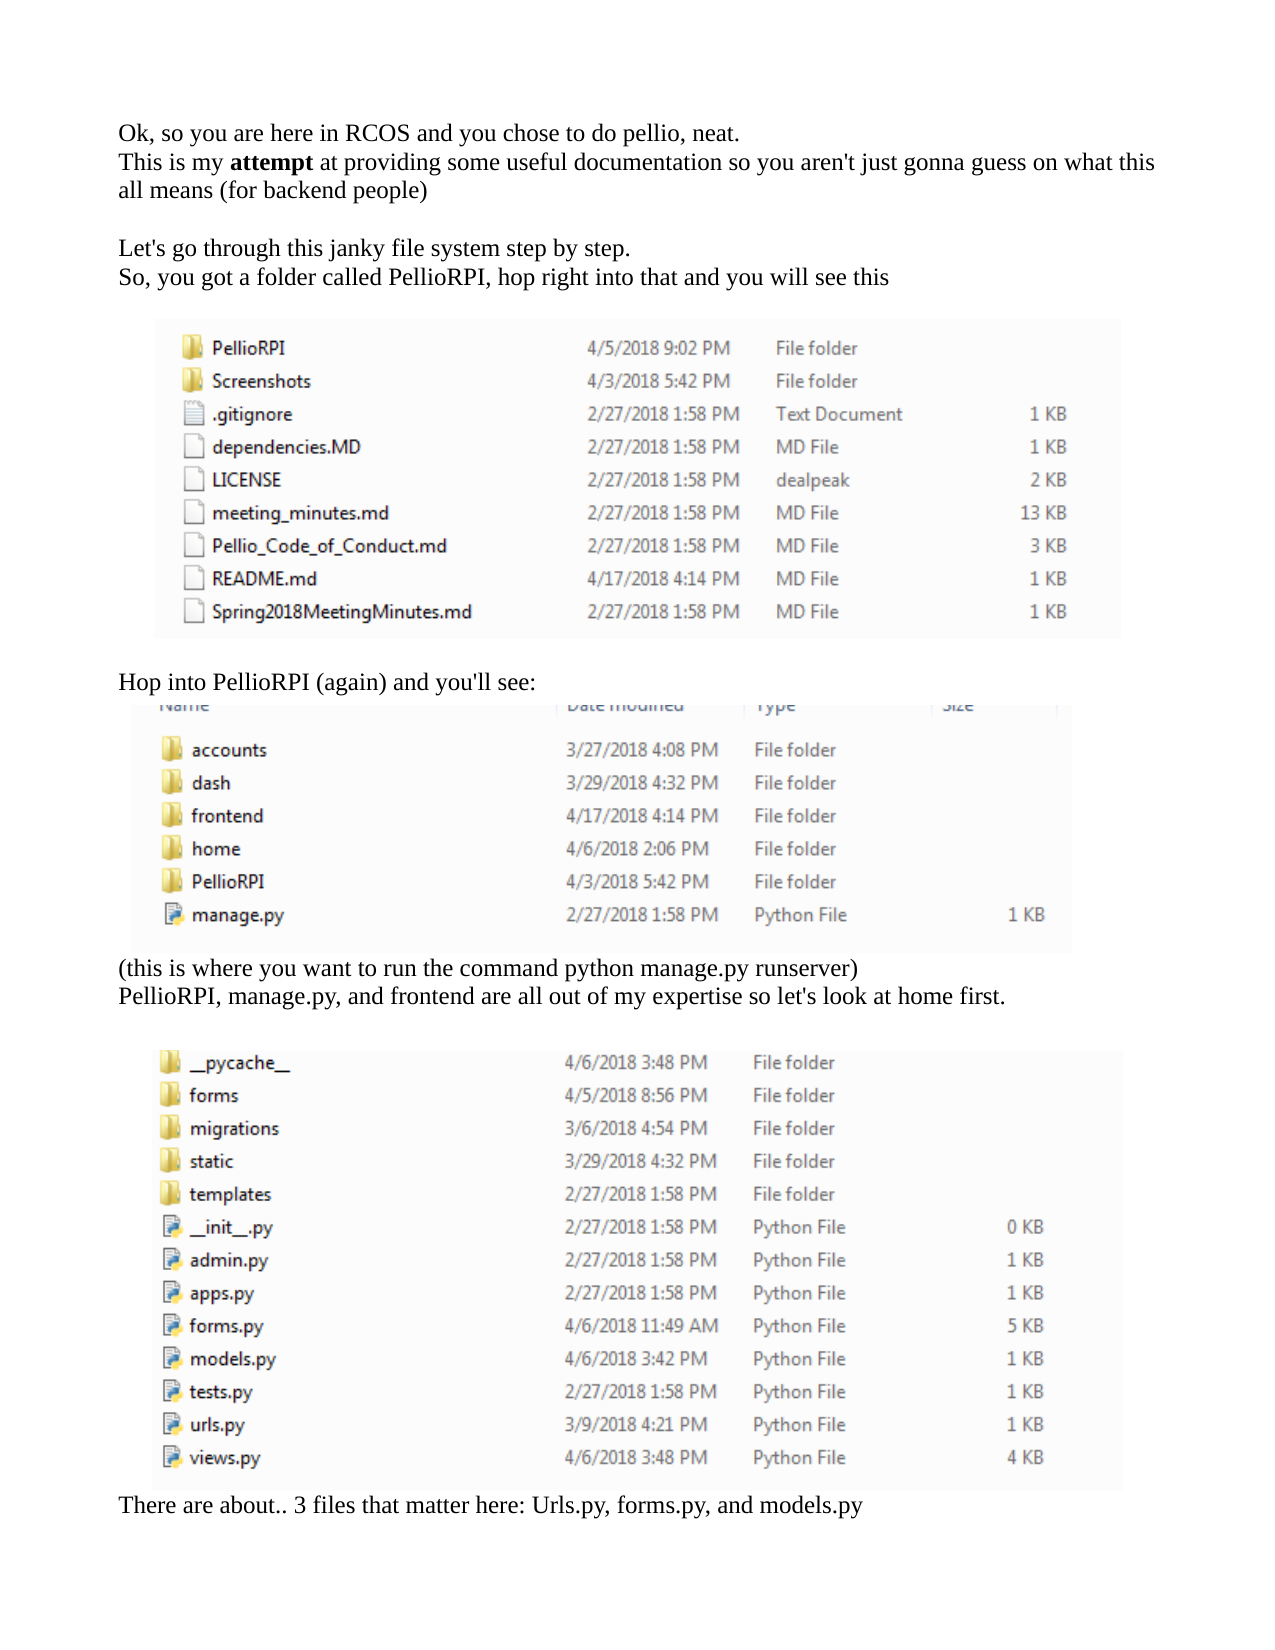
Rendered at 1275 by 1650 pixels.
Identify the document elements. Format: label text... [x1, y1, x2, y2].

picture [153, 319, 1122, 639]
text Hop into PellioRPI (again) and you'll see: [118, 319, 1157, 696]
text Ok, so you are here in RCOS and you chose to do pellio, neat. This is my attempt at providing some useful documentation so you aren't just gonna guess on what this all means (for backend people) Let's go through this janky file system step by step. So, you got a folder called PellioRPI, hop right into that and you will see this [118, 118, 1157, 319]
picture [151, 1050, 1124, 1491]
text (this is where you want to run the command python manage.py runserver) PellioRPI, manage.py, and frontend are all out of my expertise so let's look at home first. There are about.. 3 files that matter here: Urls.py, forms.py, and models.py [118, 696, 1157, 1519]
picture [131, 705, 1072, 953]
